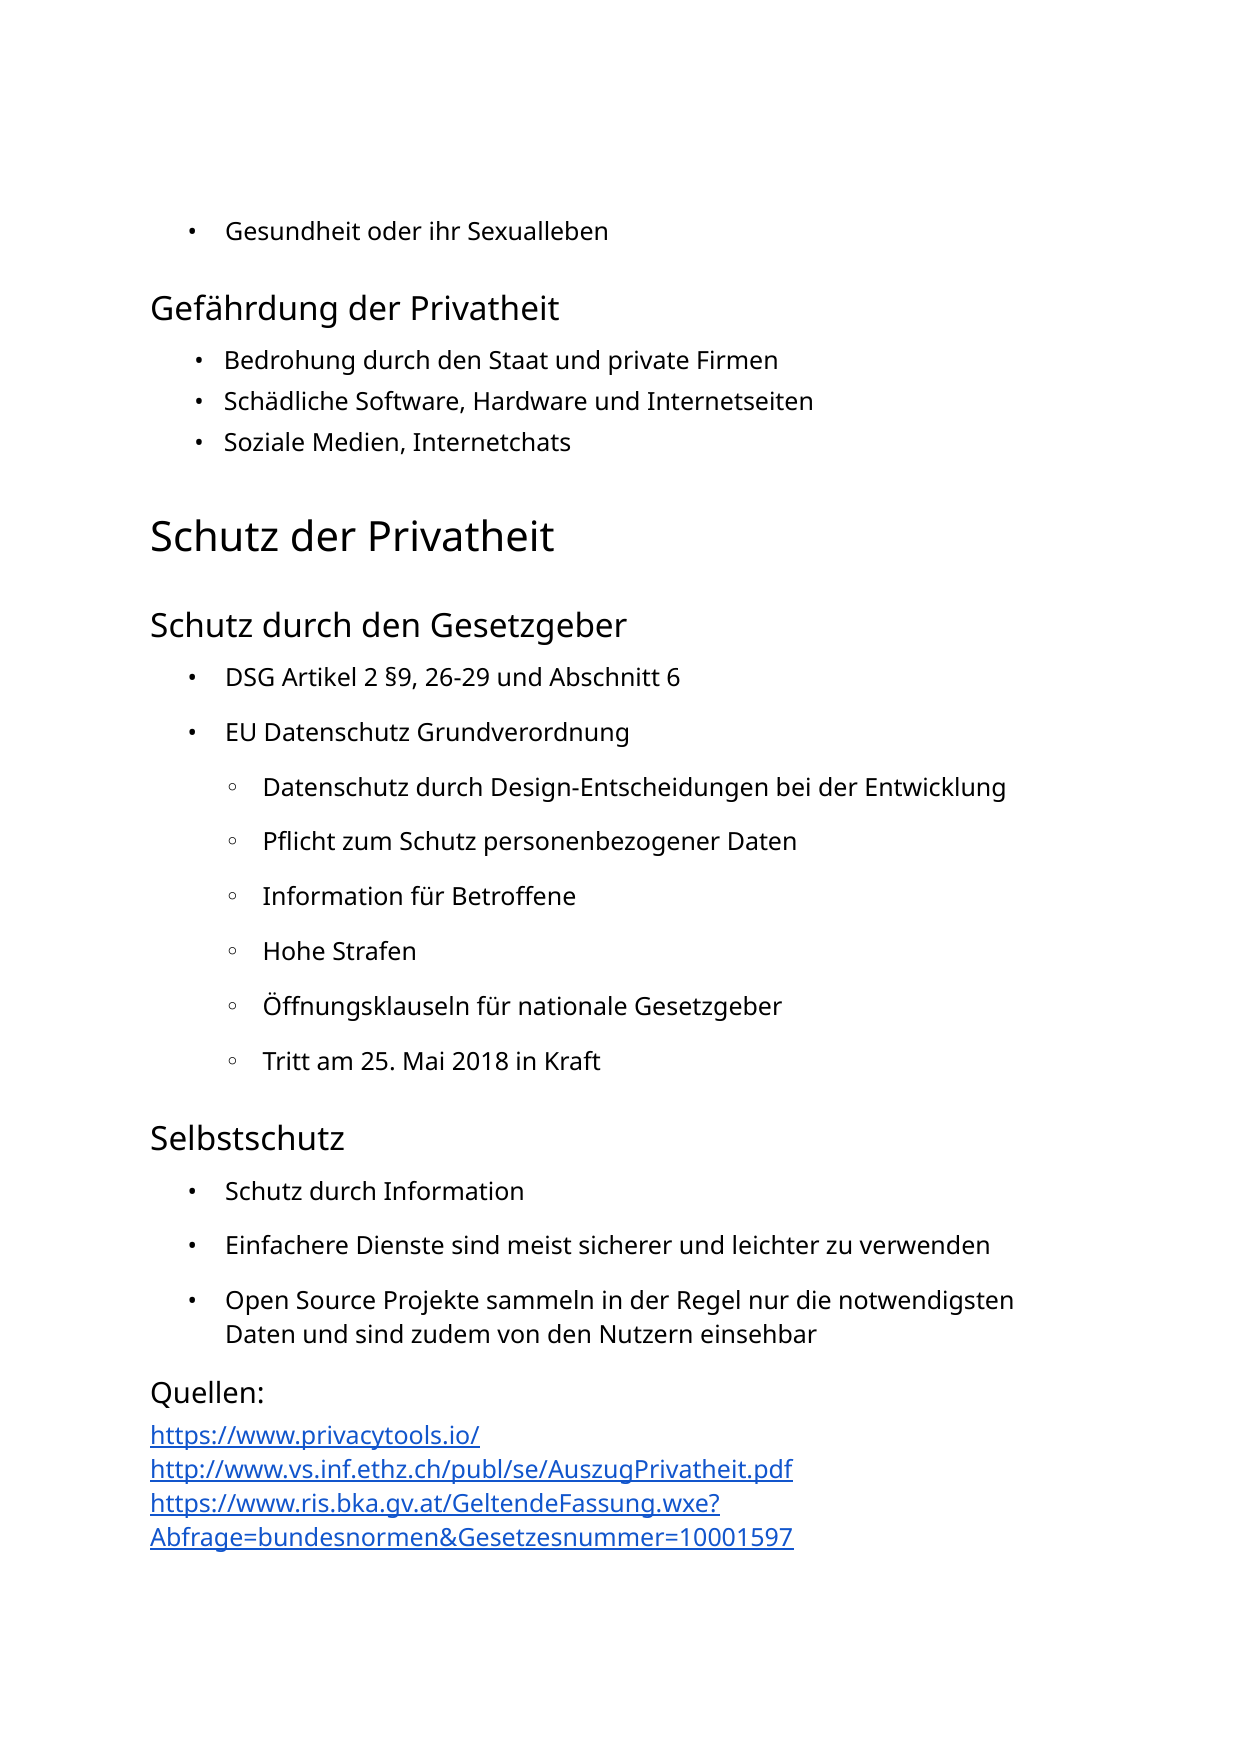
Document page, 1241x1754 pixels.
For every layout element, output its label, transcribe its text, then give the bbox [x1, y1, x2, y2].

list Tritt am 25. Mai 2018 in Kraft [225, 1044, 1090, 1078]
subtitle Gefährdung der Privatheit [150, 285, 1090, 331]
list Schädliche Software, Hardware und Internetseiten [194, 384, 1090, 418]
list Schutz durch Information [187, 1173, 1090, 1207]
list DSG Artikel 2 §9, 26-29 und Abschnitt 6 [187, 659, 1090, 693]
text https://www.privacytools.io/ [150, 1417, 1090, 1452]
list Öffnungsklauseln für nationale Gesetzgeber [225, 989, 1090, 1023]
subtitle Schutz durch den Gesetzgeber [150, 601, 1090, 647]
list Pflicht zum Schutz personenbezogener Daten [225, 824, 1090, 858]
list Datenschutz durch Design-Entscheidungen bei der Entwicklung [225, 769, 1090, 803]
list Soziale Medien, Internetchats [194, 425, 1090, 459]
list Open Source Projekte sammeln in der Regel nur die notwendigsten Daten und sind zudem von den Nutzern einsehbar [187, 1283, 1090, 1351]
subtitle Selbstschutz [150, 1115, 1090, 1161]
list Hohe Strafen [225, 934, 1090, 968]
list Einfachere Dienste sind meist sicherer und leichter zu verwenden [187, 1228, 1090, 1262]
list Bedrohung durch den Staat und private Firmen [194, 343, 1090, 377]
text Quellen: [150, 1372, 1090, 1412]
subtitle Schutz der Privatheit [150, 507, 1090, 564]
text http://www.vs.inf.ethz.ch/publ/se/AuszugPrivatheit.pdf [150, 1452, 1090, 1486]
list Information für Betroffene [225, 879, 1090, 913]
list Gesundheit oder ihr Sexualleben [187, 213, 1090, 248]
text https://www.ris.bka.gv.at/GeltendeFassung.wxe?Abfrage=bundesnormen&Gesetzesnummer=10001597 [150, 1486, 1090, 1554]
list EU Datenschutz Grundverordnung [187, 714, 1090, 748]
